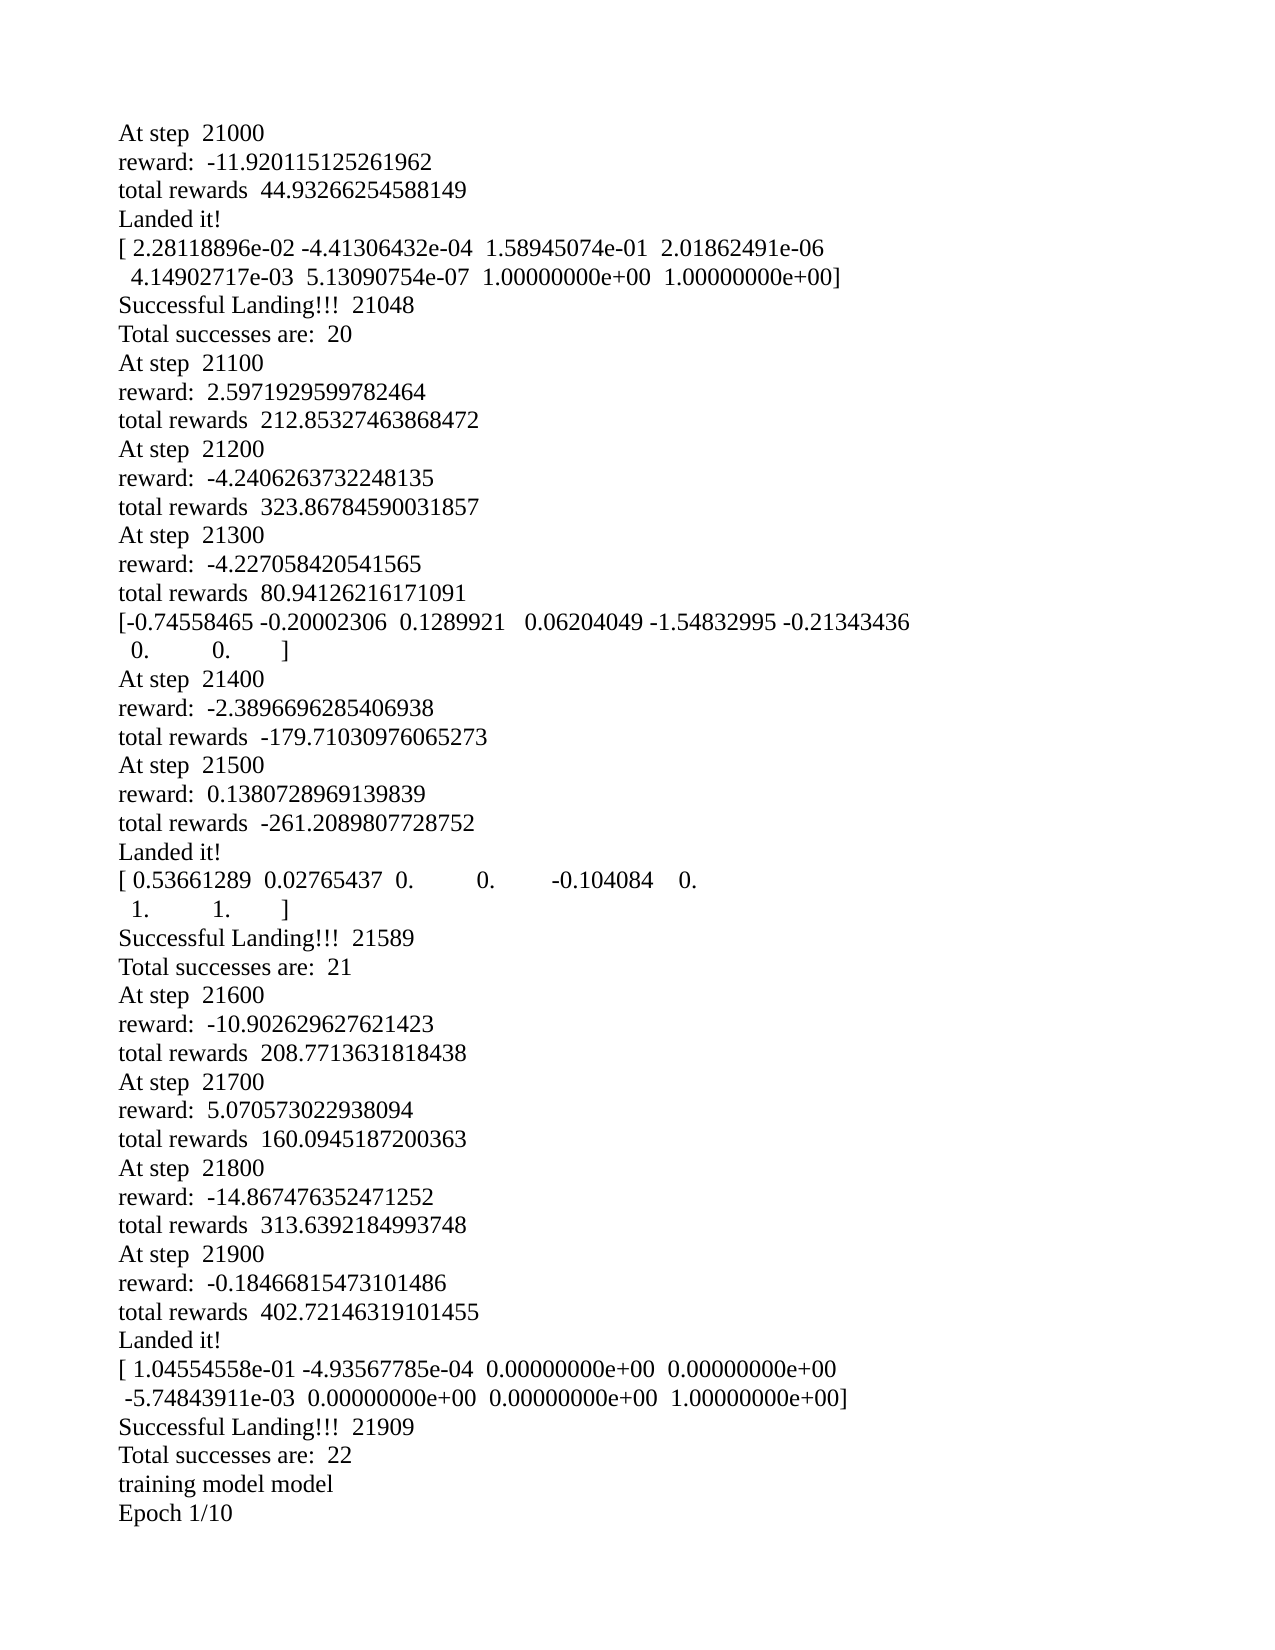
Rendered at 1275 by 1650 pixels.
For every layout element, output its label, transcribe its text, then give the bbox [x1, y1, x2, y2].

text [-0.74558465 -0.20002306 0.1289921 0.06204049 -1.54832995 -0.21343436 [118, 607, 1157, 636]
text Landed it! [118, 1326, 1157, 1354]
text total rewards -261.2089807728752 [118, 808, 1157, 837]
text 0. 0. ] [118, 636, 1157, 664]
text 1. 1. ] [118, 894, 1157, 923]
text reward: -0.18466815473101486 [118, 1268, 1157, 1297]
text reward: 2.5971929599782464 [118, 377, 1157, 406]
text Landed it! [118, 837, 1157, 866]
text reward: -14.867476352471252 [118, 1182, 1157, 1211]
text Landed it! [118, 204, 1157, 233]
text Total successes are: 22 [118, 1441, 1157, 1469]
text Successful Landing!!! 21909 [118, 1412, 1157, 1441]
text At step 21400 [118, 664, 1157, 693]
text At step 21800 [118, 1153, 1157, 1182]
text reward: -2.3896696285406938 [118, 693, 1157, 722]
text [ 2.28118896e-02 -4.41306432e-04 1.58945074e-01 2.01862491e-06 [118, 233, 1157, 262]
text total rewards 208.7713631818438 [118, 1038, 1157, 1067]
text At step 21500 [118, 751, 1157, 779]
text At step 21000 [118, 118, 1157, 147]
text total rewards 212.85327463868472 [118, 406, 1157, 434]
text At step 21900 [118, 1239, 1157, 1268]
text Successful Landing!!! 21589 [118, 923, 1157, 952]
text reward: -11.920115125261962 [118, 147, 1157, 176]
text total rewards 44.93266254588149 [118, 176, 1157, 204]
text reward: 0.1380728969139839 [118, 779, 1157, 808]
text total rewards 160.0945187200363 [118, 1124, 1157, 1153]
text reward: -10.902629627621423 [118, 1009, 1157, 1038]
text reward: -4.227058420541565 [118, 549, 1157, 578]
text total rewards 313.6392184993748 [118, 1211, 1157, 1239]
text At step 21100 [118, 348, 1157, 377]
text total rewards 402.72146319101455 [118, 1297, 1157, 1326]
text Successful Landing!!! 21048 [118, 291, 1157, 319]
text At step 21600 [118, 981, 1157, 1009]
text At step 21700 [118, 1067, 1157, 1096]
text [ 0.53661289 0.02765437 0. 0. -0.104084 0. [118, 866, 1157, 894]
text 4.14902717e-03 5.13090754e-07 1.00000000e+00 1.00000000e+00] [118, 262, 1157, 291]
text At step 21300 [118, 521, 1157, 549]
text At step 21200 [118, 434, 1157, 463]
text [ 1.04554558e-01 -4.93567785e-04 0.00000000e+00 0.00000000e+00 [118, 1354, 1157, 1383]
text -5.74843911e-03 0.00000000e+00 0.00000000e+00 1.00000000e+00] [118, 1383, 1157, 1412]
text Total successes are: 20 [118, 319, 1157, 348]
text reward: 5.070573022938094 [118, 1096, 1157, 1124]
text total rewards -179.71030976065273 [118, 722, 1157, 751]
text total rewards 323.86784590031857 [118, 492, 1157, 521]
text Epoch 1/10 [118, 1498, 1157, 1527]
text reward: -4.2406263732248135 [118, 463, 1157, 492]
text training model model [118, 1469, 1157, 1498]
text total rewards 80.94126216171091 [118, 578, 1157, 607]
text Total successes are: 21 [118, 952, 1157, 981]
